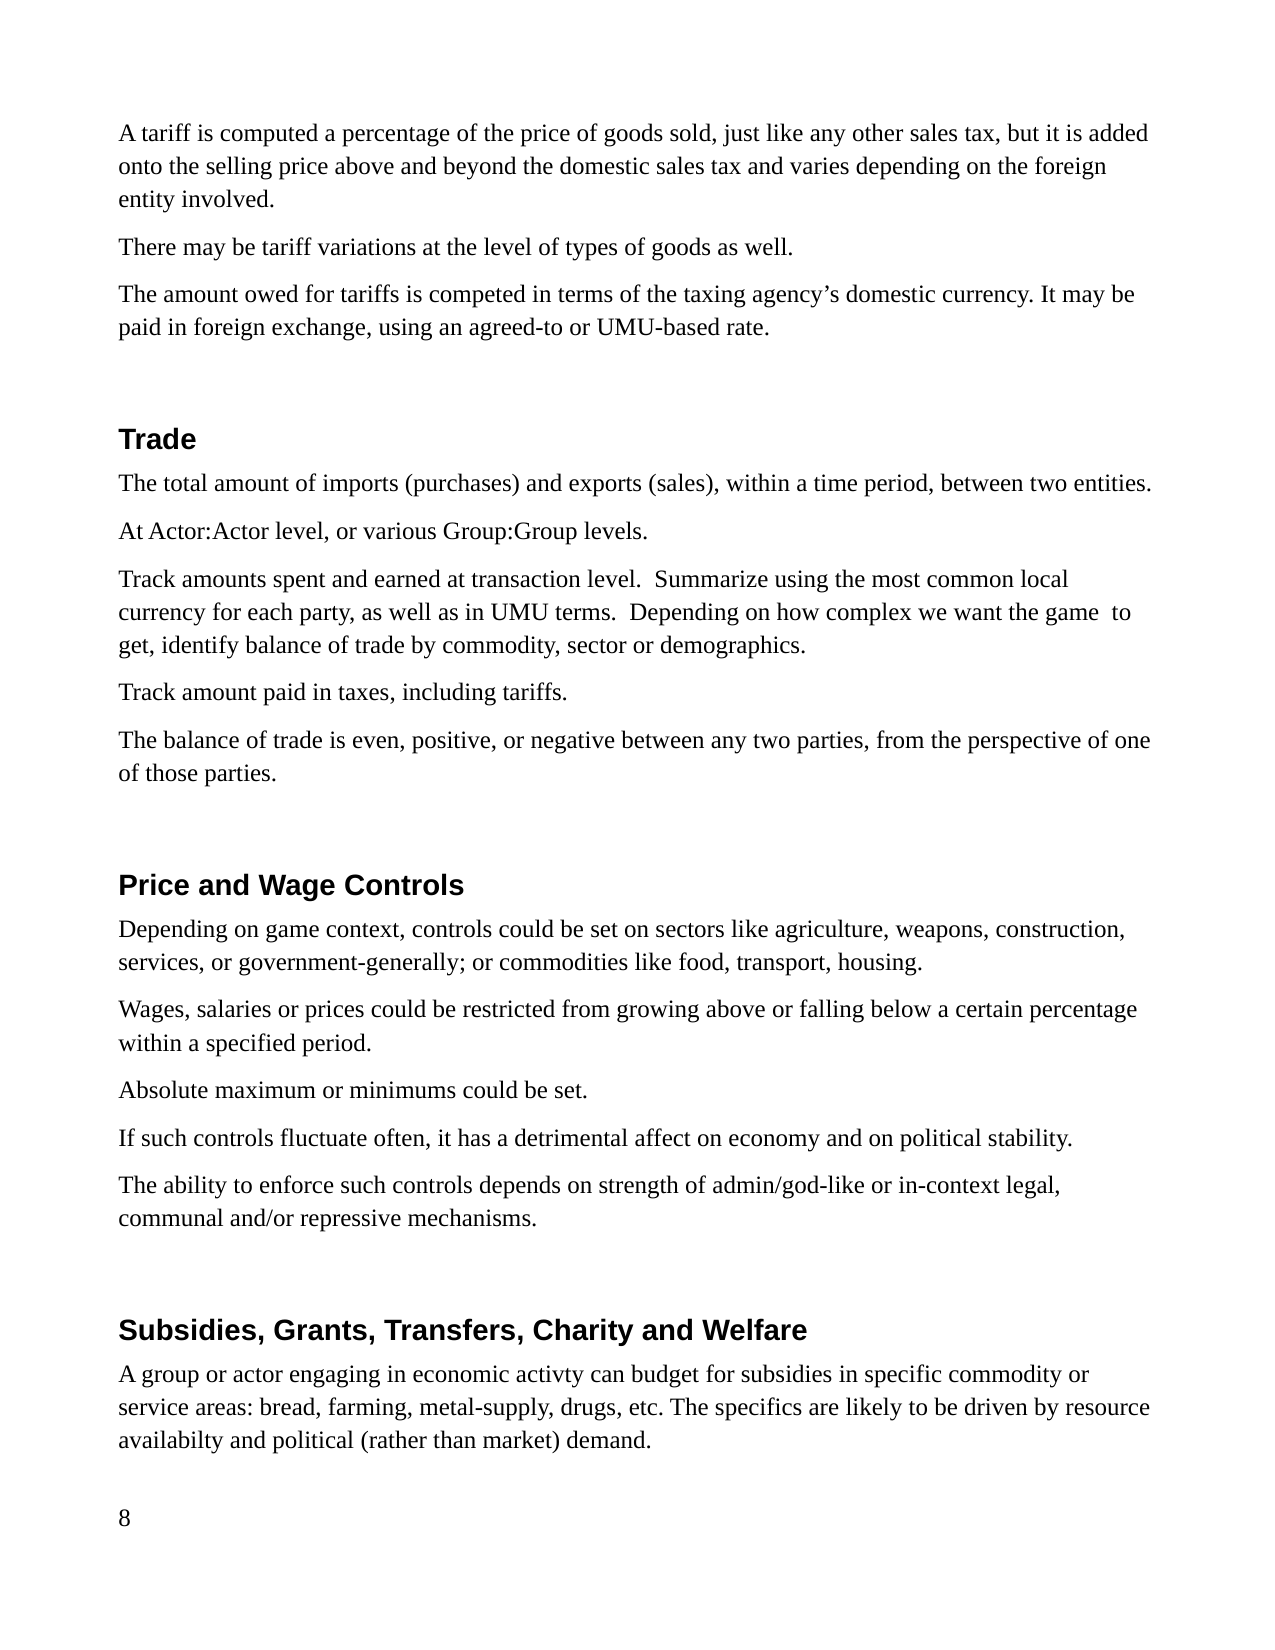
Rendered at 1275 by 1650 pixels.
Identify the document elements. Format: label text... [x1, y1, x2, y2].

text Wages, salaries or prices could be restricted from growing above or falling below a certain percentage within a specified period. [118, 994, 1157, 1056]
text The balance of trade is even, positive, or negative between any two parties, from the perspective of one of those parties. [118, 725, 1157, 787]
text Depending on game context, controls could be set on sectors like agriculture, weapons, construction, services, or government-generally; or commodities like food, transport, housing. [118, 914, 1157, 976]
text Track amounts spent and earned at transaction level. Summarize using the most common local currency for each party, as well as in UMU terms. Depending on how complex we want the game to get, identify balance of trade by commodity, sector or demographics. [118, 564, 1157, 658]
text There may be tariff variations at the level of types of goods as well. [118, 232, 1157, 261]
text The amount owed for tariffs is competed in terms of the taxing agency’s domestic currency. It may be paid in foreign exchange, using an agreed-to or UMU-based rate. [118, 279, 1157, 341]
text The total amount of imports (purchases) and exports (sales), within a time period, between two entities. [118, 468, 1157, 497]
text Track amount paid in taxes, including tariffs. [118, 677, 1157, 706]
text At Actor:Actor level, or various Group:Group levels. [118, 516, 1157, 545]
subtitle Price and Wage Controls [118, 868, 1157, 901]
text Absolute maximum or minimums could be set. [118, 1075, 1157, 1104]
text If such controls fluctuate often, it has a detrimental affect on economy and on political stability. [118, 1123, 1157, 1152]
text The ability to enforce such controls depends on strength of admin/god-like or in-context legal, communal and/or repressive mechanisms. [118, 1170, 1157, 1232]
subtitle Subsidies, Grants, Transfers, Charity and Welfare [118, 1313, 1157, 1347]
text A tariff is computed a percentage of the price of goods sold, just like any other sales tax, but it is added onto the selling price above and beyond the domestic sales tax and varies depending on the foreign entity involved. [118, 118, 1157, 213]
subtitle Trade [118, 422, 1157, 456]
text A group or actor engaging in economic activty can budget for subsidies in specific commodity or service areas: bread, farming, metal-supply, drugs, etc. The specifics are likely to be driven by resource availabilty and political (rather than market) demand. [118, 1359, 1157, 1454]
